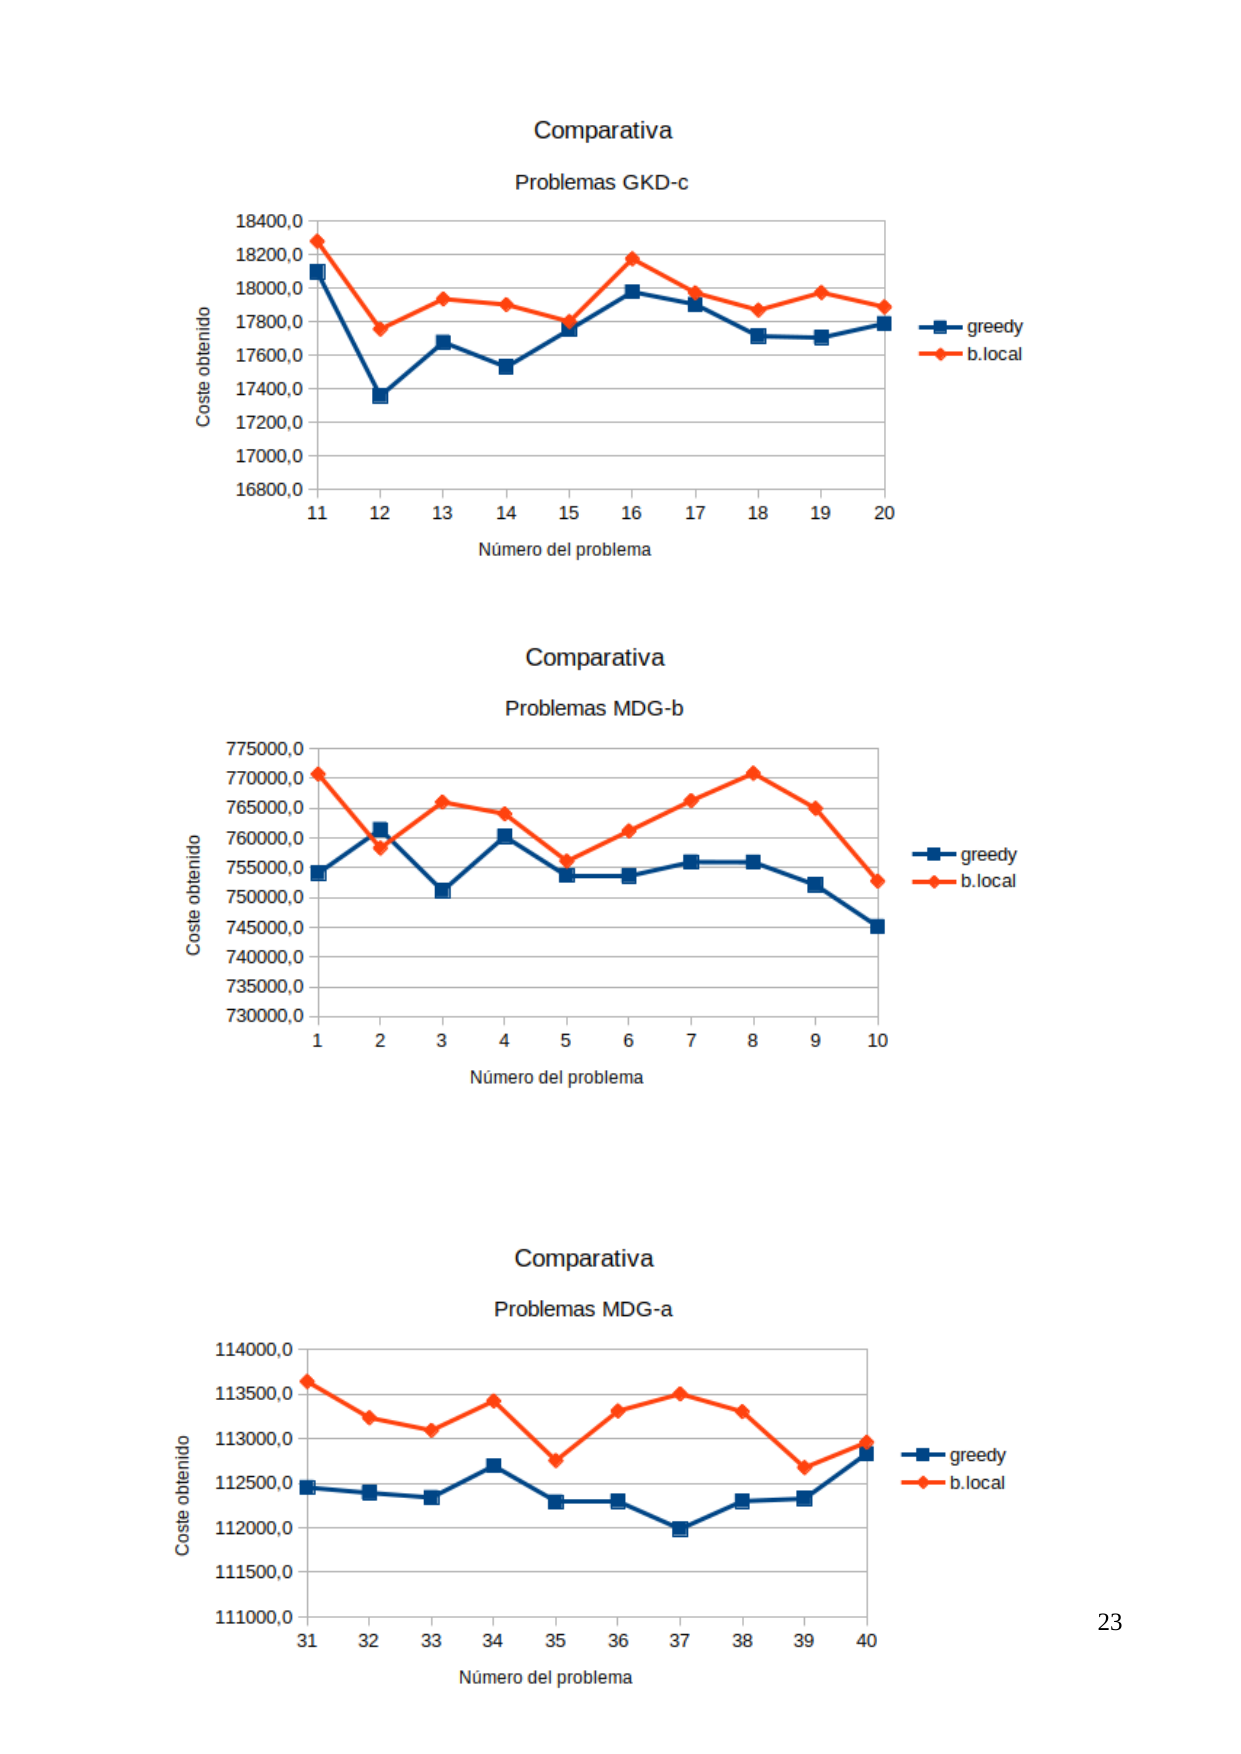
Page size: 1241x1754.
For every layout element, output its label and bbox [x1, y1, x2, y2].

picture [153, 620, 1037, 1116]
picture [142, 1220, 1026, 1716]
picture [163, 92, 1043, 588]
